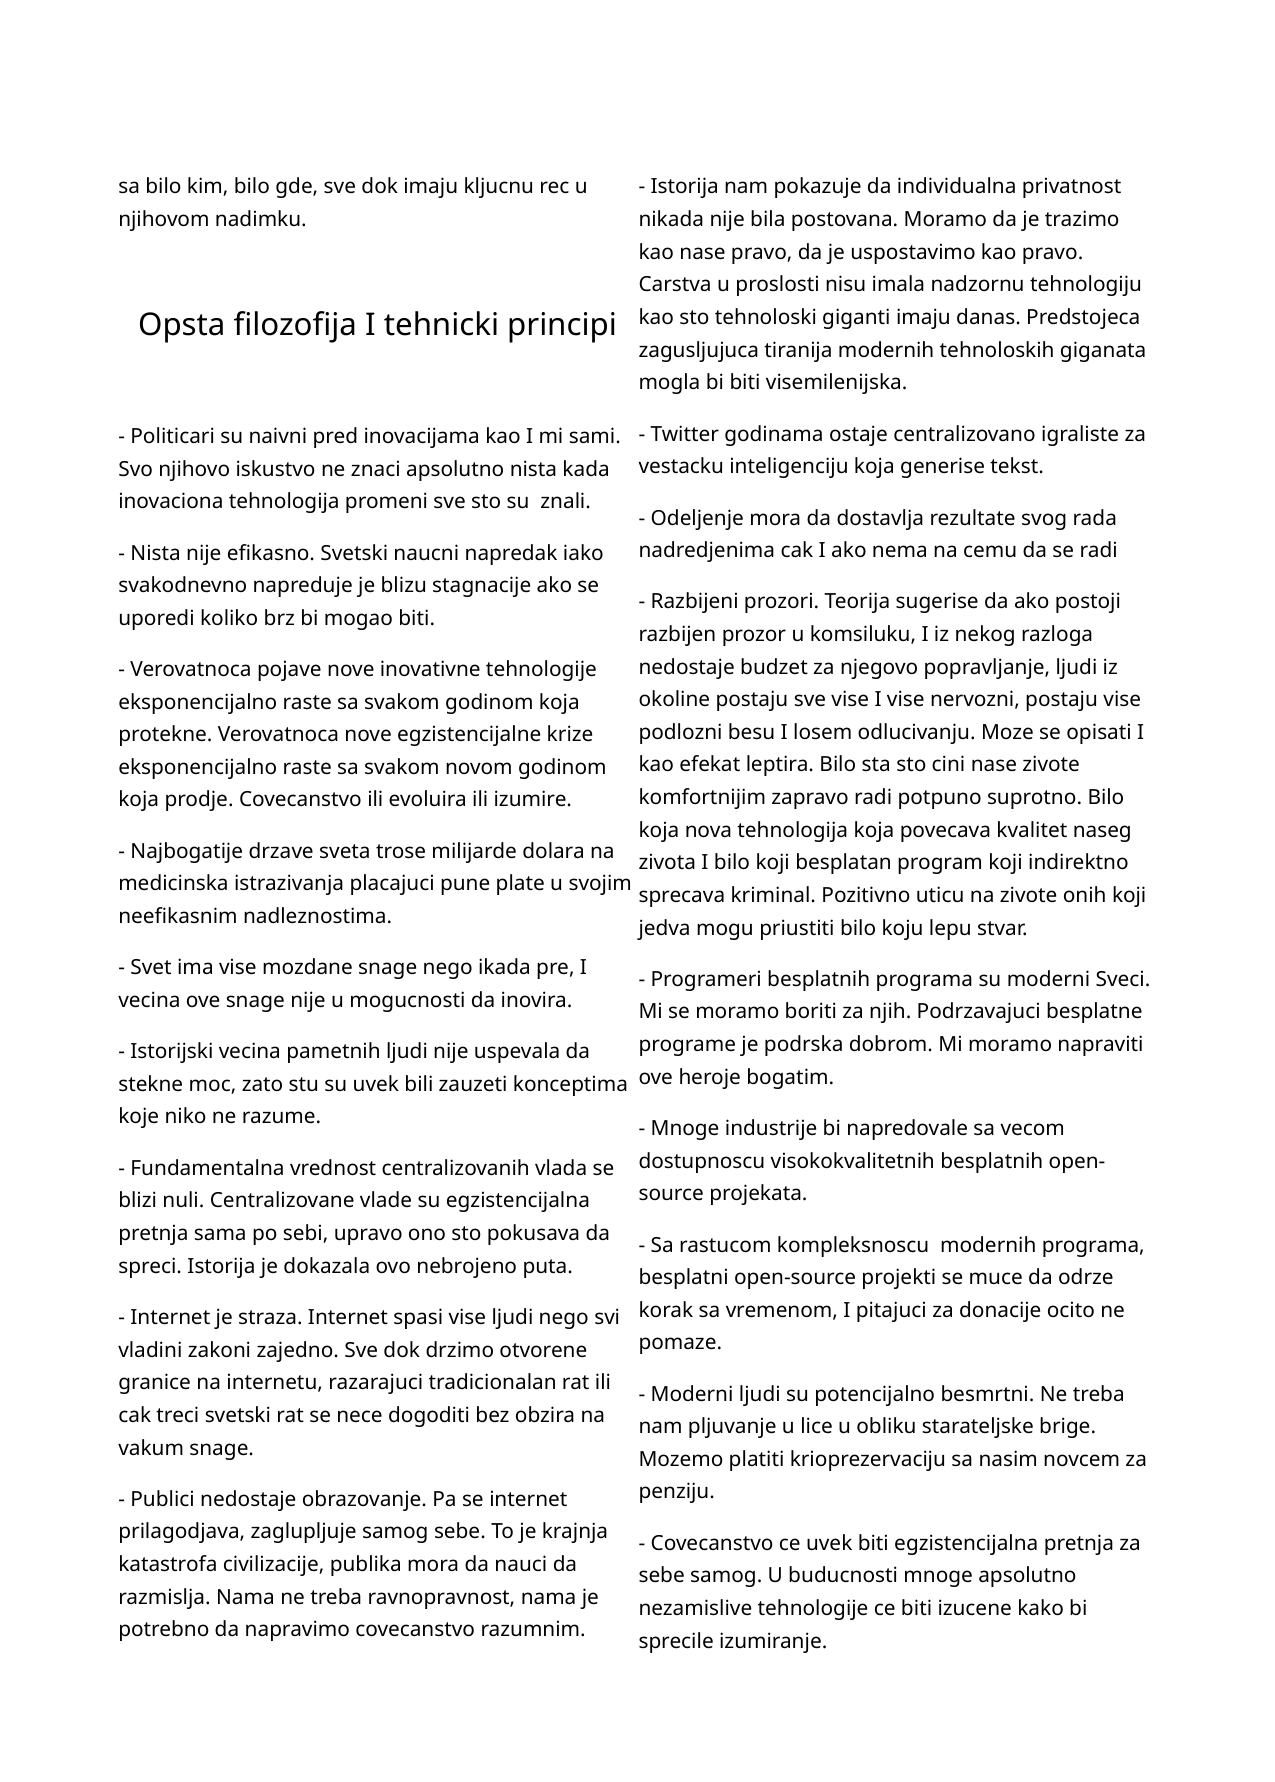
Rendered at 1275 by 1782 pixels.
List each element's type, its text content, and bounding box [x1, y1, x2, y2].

text - Publici nedostaje obrazovanje. Pa se internet prilagodjava, zaglupljuje samog sebe. To je krajnja katastrofa civilizacije, publika mora da nauci da razmislja. Nama ne treba ravnopravnost, nama je potrebno da napravimo covecanstvo razumnim. [118, 1484, 637, 1643]
text - Sa rastucom kompleksnoscu modernih programa, besplatni open-source projekti se muce da odrze korak sa vremenom, I pitajuci za donacije ocito ne pomaze. [638, 1230, 1157, 1356]
text - Istorijski vecina pametnih ljudi nije uspevala da stekne moc, zato stu su uvek bili zauzeti konceptima koje niko ne razume. [118, 1036, 637, 1130]
text - Politicari su naivni pred inovacijama kao I mi sami. Svo njihovo iskustvo ne znaci apsolutno nista kada inovaciona tehnologija promeni sve sto su znali. [118, 421, 637, 515]
text - Internet je straza. Internet spasi vise ljudi nego svi vladini zakoni zajedno. Sve dok drzimo otvorene granice na internetu, razarajuci tradicionalan rat ili cak treci svetski rat se nece dogoditi bez obzira na vakum snage. [118, 1302, 637, 1461]
text - Svet ima vise mozdane snage nego ikada pre, I vecina ove snage nije u mogucnosti da inovira. [118, 952, 637, 1013]
text - Fundamentalna vrednost centralizovanih vlada se blizi nuli. Centralizovane vlade su egzistencijalna pretnja sama po sebi, upravo ono sto pokusava da spreci. Istorija je dokazala ovo nebrojeno puta. [118, 1153, 637, 1279]
text - Moderni ljudi su potencijalno besmrtni. Ne treba nam pljuvanje u lice u obliku starateljske brige. Mozemo platiti krioprezervaciju sa nasim novcem za penziju. [638, 1379, 1157, 1505]
text - Nista nije efikasno. Svetski naucni napredak iako svakodnevno napreduje je blizu stagnacije ako se uporedi koliko brz bi mogao biti. [118, 538, 637, 631]
text Opsta filozofija I tehnicki principi [118, 302, 637, 344]
text - Twitter godinama ostaje centralizovano igraliste za vestacku inteligenciju koja generise tekst. [638, 419, 1157, 480]
text - Odeljenje mora da dostavlja rezultate svog rada nadredjenima cak I ako nema na cemu da se radi [638, 503, 1157, 564]
text - Razbijeni prozori. Teorija sugerise da ako postoji razbijen prozor u komsiluku, I iz nekog razloga nedostaje budzet za njegovo popravljanje, ljudi iz okoline postaju sve vise I vise nervozni, postaju vise podlozni besu I losem odlucivanju. Moze se opisati I kao efekat leptira. Bilo sta sto cini nase zivote komfortnijim zapravo radi potpuno suprotno. Bilo koja nova tehnologija koja povecava kvalitet naseg zivota I bilo koji besplatan program koji indirektno sprecava kriminal. Pozitivno uticu na zivote onih koji jedva mogu priustiti bilo koju lepu stvar. [638, 587, 1157, 941]
text - Najbogatije drzave sveta trose milijarde dolara na medicinska istrazivanja placajuci pune plate u svojim neefikasnim nadleznostima. [118, 836, 637, 929]
text - Verovatnoca pojave nove inovativne tehnologije eksponencijalno raste sa svakom godinom koja protekne. Verovatnoca nove egzistencijalne krize eksponencijalno raste sa svakom novom godinom koja prodje. Covecanstvo ili evoluira ili izumire. [118, 654, 637, 813]
text - Programeri besplatnih programa su moderni Sveci. Mi se moramo boriti za njih. Podrzavajuci besplatne programe je podrska dobrom. Mi moramo napraviti ove heroje bogatim. [638, 964, 1157, 1090]
text - Istorija nam pokazuje da individualna privatnost nikada nije bila postovana. Moramo da je trazimo kao nase pravo, da je uspostavimo kao pravo. Carstva u proslosti nisu imala nadzornu tehnologiju kao sto tehnoloski giganti imaju danas. Predstojeca zagusljujuca tiranija modernih tehnoloskih giganata mogla bi biti visemilenijska. [638, 172, 1157, 396]
text - Mnoge industrije bi napredovale sa vecom dostupnoscu visokokvalitetnih besplatnih open-source projekata. [638, 1113, 1157, 1207]
text sa bilo kim, bilo gde, sve dok imaju kljucnu rec u njihovom nadimku. [118, 172, 637, 233]
text - Covecanstvo ce uvek biti egzistencijalna pretnja za sebe samog. U buducnosti mnoge apsolutno nezamislive tehnologije ce biti izucene kako bi sprecile izumiranje. [638, 1528, 1157, 1654]
